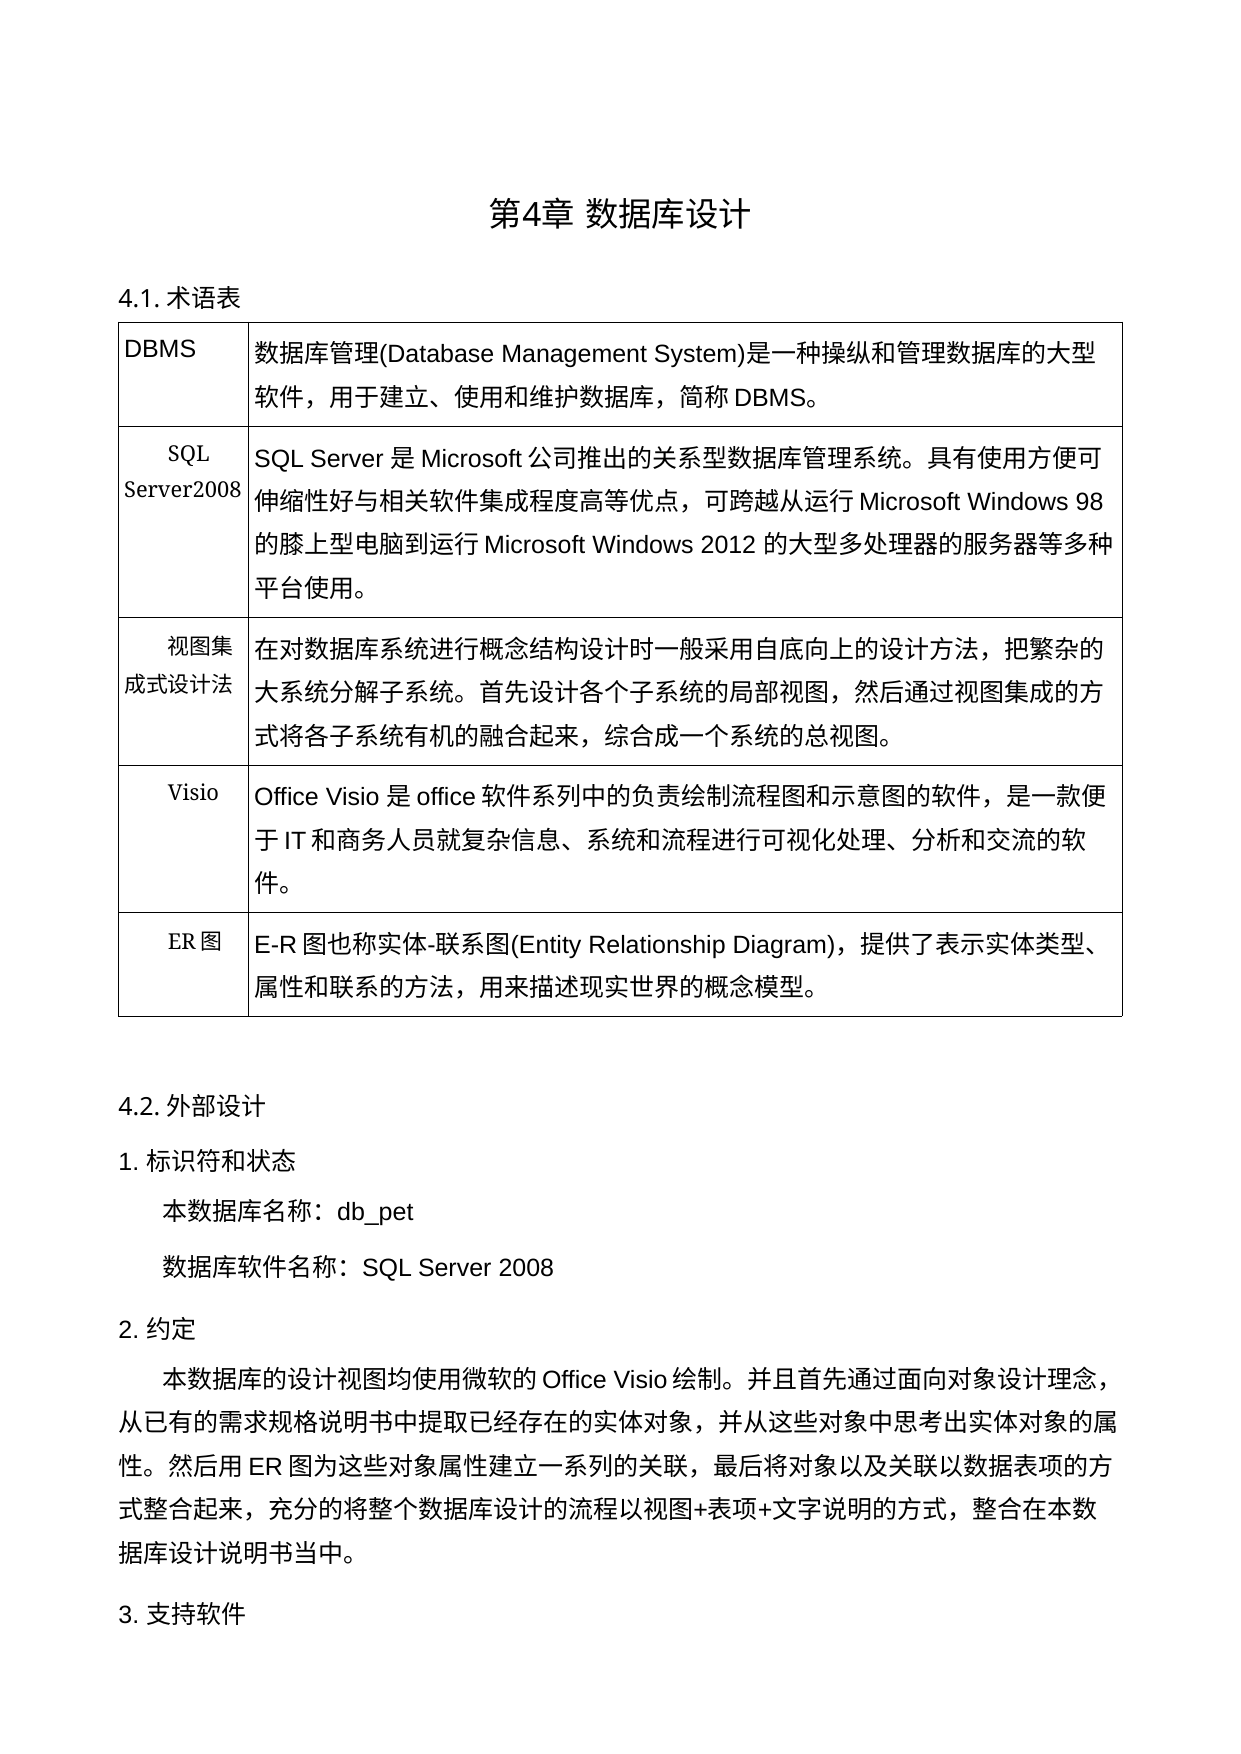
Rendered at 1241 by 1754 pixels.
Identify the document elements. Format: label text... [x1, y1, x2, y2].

table_cell SQL Server 是Microsoft公司推出的关系型数据库管理系统。具有使用方便可伸缩性好与相关软件集成程度高等优点，可跨越从运行Microsoft Windows 98 的膝上型电脑到运行Microsoft Windows 2012 的大型多处理器的服务器等多种平台使用。 [249, 427, 1122, 617]
table_header 数据库管理(Database Management System)是一种操纵和管理数据库的大型软件，用于建立、使用和维护数据库，简称DBMS。 [249, 323, 1122, 426]
text 数据库软件名称：SQL Server 2008 [118, 1248, 1122, 1284]
text 本数据库的设计视图均使用微软的Office Visio绘制。并且首先通过面向对象设计理念，从已有的需求规格说明书中提取已经存在的实体对象，并从这些对象中思考出实体对象的属性。然后用ER图为这些对象属性建立一系列的关联，最后将对象以及关联以数据表项的方式整合起来，充分的将整个数据库设计的流程以视图+表项+文字说明的方式，整合在本数据库设计说明书当中。 [118, 1359, 1122, 1569]
subtitle 数据库设计 [118, 188, 1122, 236]
text 本数据库名称：db_pet [118, 1191, 1122, 1228]
subtitle 支持软件 [118, 1595, 1122, 1631]
table_cell Office Visio 是office软件系列中的负责绘制流程图和示意图的软件，是一款便于IT和商务人员就复杂信息、系统和流程进行可视化处理、分析和交流的软件。 [249, 766, 1122, 912]
subtitle 术语表 [118, 278, 1122, 314]
table_cell SQL Server2008 [119, 427, 248, 617]
subtitle 外部设计 [118, 1086, 1122, 1123]
table_cell ER图 [119, 913, 248, 1016]
table_cell 视图集成式设计法 [119, 618, 248, 764]
subtitle 约定 [118, 1309, 1122, 1346]
subtitle 标识符和状态 [118, 1142, 1122, 1178]
table_header DBMS [119, 323, 248, 426]
table_cell E-R图也称实体-联系图(Entity Relationship Diagram)，提供了表示实体类型、属性和联系的方法，用来描述现实世界的概念模型。 [249, 913, 1122, 1016]
table_cell Visio [119, 766, 248, 912]
table_cell 在对数据库系统进行概念结构设计时一般采用自底向上的设计方法，把繁杂的大系统分解子系统。首先设计各个子系统的局部视图，然后通过视图集成的方式将各子系统有机的融合起来，综合成一个系统的总视图。 [249, 618, 1122, 764]
